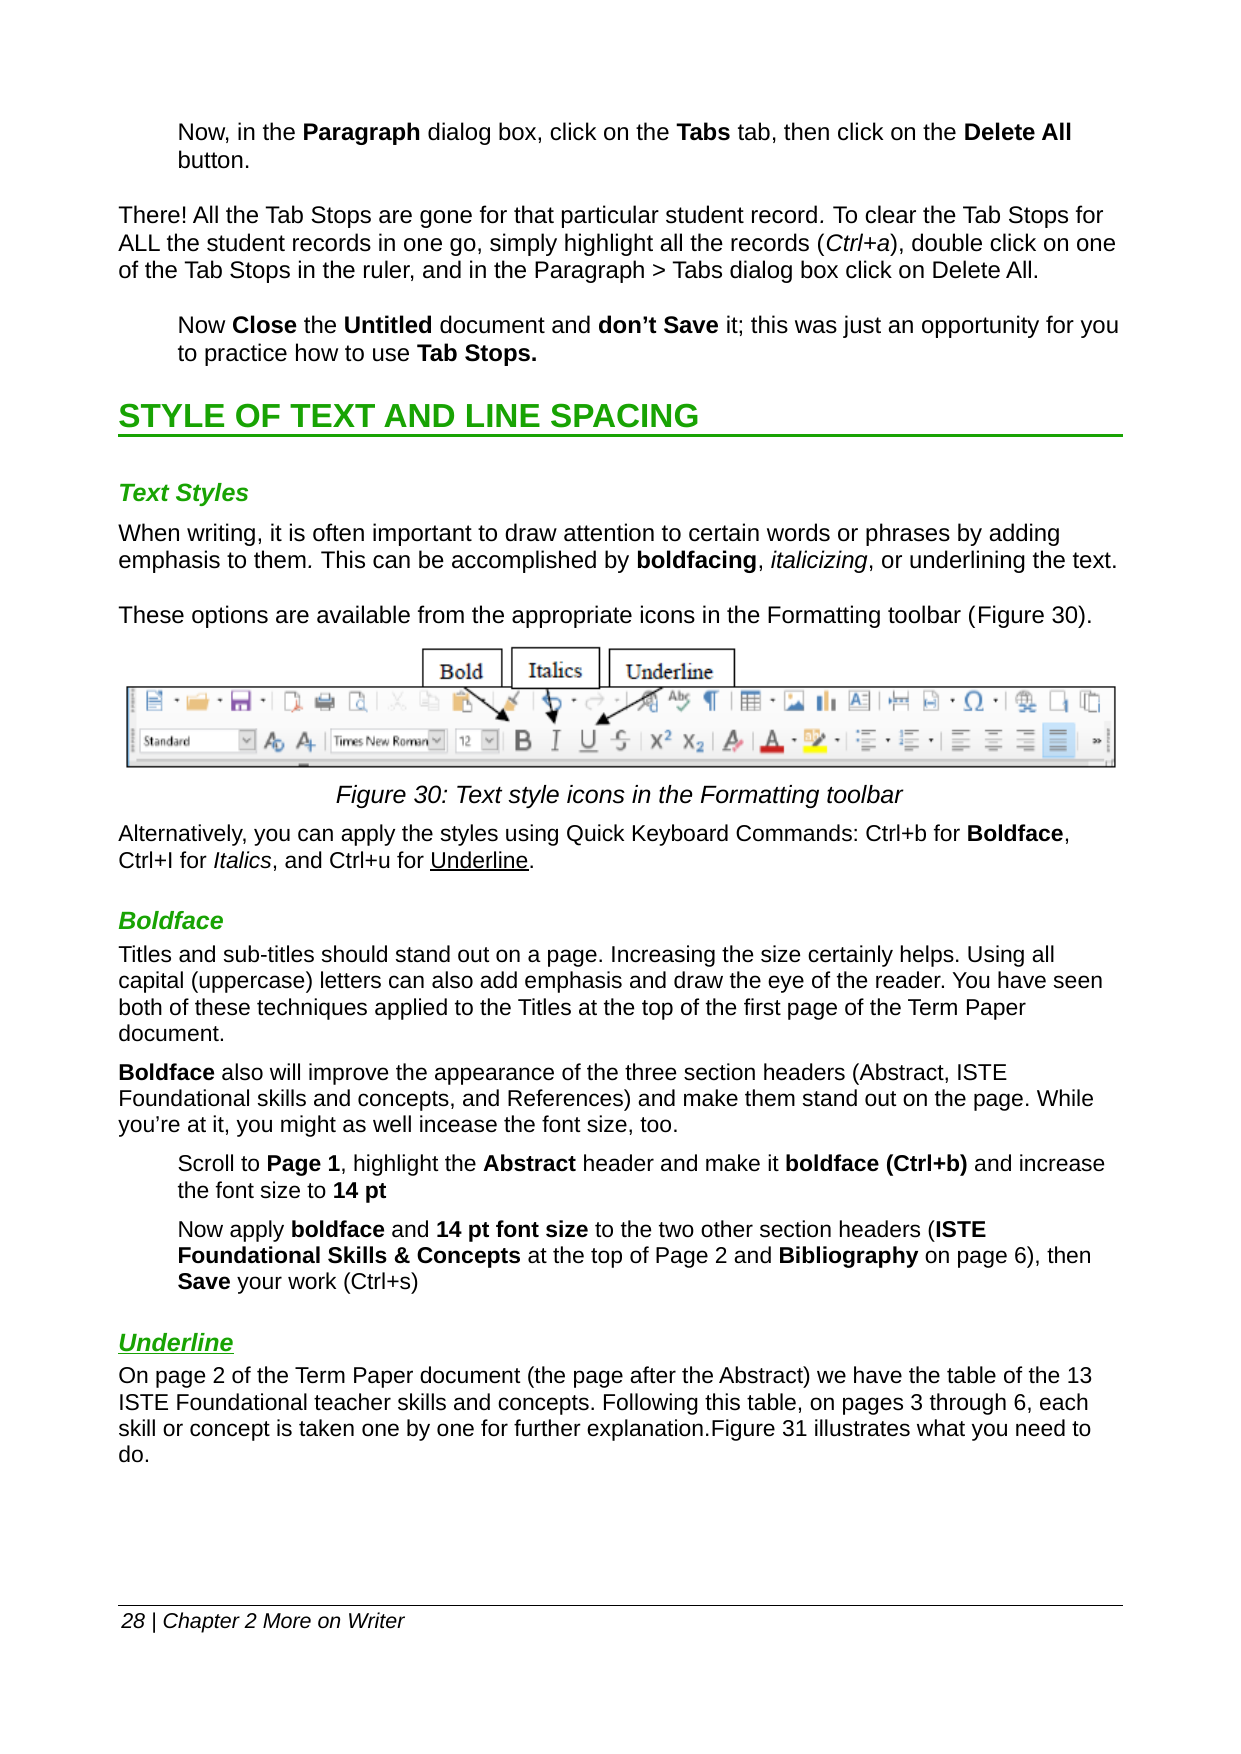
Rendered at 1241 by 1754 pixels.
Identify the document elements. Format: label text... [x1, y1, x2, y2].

text Figure 30: Text style icons in the Formatting toolbar [118, 775, 1123, 808]
subtitle Underline [118, 1328, 1123, 1356]
text When writing, it is often important to draw attention to certain words or phrases by adding emphasis to them. This can be accomplished by boldfacing, italicizing, or underlining the text. [118, 518, 1123, 574]
text Now, in the Paragraph dialog box, click on the Tabs tab, then click on the Delete All button. [177, 118, 1123, 173]
text Now Close the Untitled document and don’t Save it; this was just an opportunity for you to practice how to use Tab Stops. [177, 311, 1123, 367]
subtitle Boldface [118, 906, 1123, 935]
text On page 2 of the Term Paper document (the page after the Abstract) we have the table of the 13 ISTE Foundational teacher skills and concepts. Following this table, on pages 3 through 6, each skill or concept is taken one by one for further explanation.Figure 31 illustrates what you need to do. [118, 1362, 1123, 1468]
text Scroll to Page 1, highlight the Abstract header and make it boldface (Ctrl+b) and increase the font size to 14 pt [177, 1150, 1123, 1203]
subtitle STYLE OF TEXT AND LINE SPACING [118, 396, 1123, 434]
text Boldface also will improve the appearance of the three section headers (Abstract, ISTE Foundational skills and concepts, and References) and make them stand out on the page. While you’re at it, you might as well incease the font size, too. [118, 1059, 1123, 1138]
subtitle Text Styles [118, 478, 1123, 507]
text Alternatively, you can apply the styles using Quick Keyboard Commands: Ctrl+b for Boldface, Ctrl+I for Italics, and Ctrl+u for Underline. [118, 820, 1123, 873]
text Titles and sub-titles should stand out on a page. Increasing the size certainly helps. Using all capital (uppercase) letters can also add emphasis and draw the eye of the reader. You have seen both of these techniques applied to the Titles at the top of the first page of the Term Paper document. [118, 941, 1123, 1046]
text There! All the Tab Stops are gone for that particular student record. To clear the Tab Stops for ALL the student records in one go, simply highlight all the records (Ctrl+a), double click on one of the Tab Stops in the ruler, and in the Paragraph > Tabs dialog box click on Delete All. [118, 201, 1123, 284]
picture [118, 640, 1123, 775]
text These options are available from the appropriate icons in the Formatting toolbar (Figure 30). [118, 601, 1123, 629]
text Now apply boldface and 14 pt font size to the two other section headers (ISTE Foundational Skills & Concepts at the top of Page 2 and Bibliography on page 6), then Save your work (Ctrl+s) [177, 1216, 1123, 1294]
